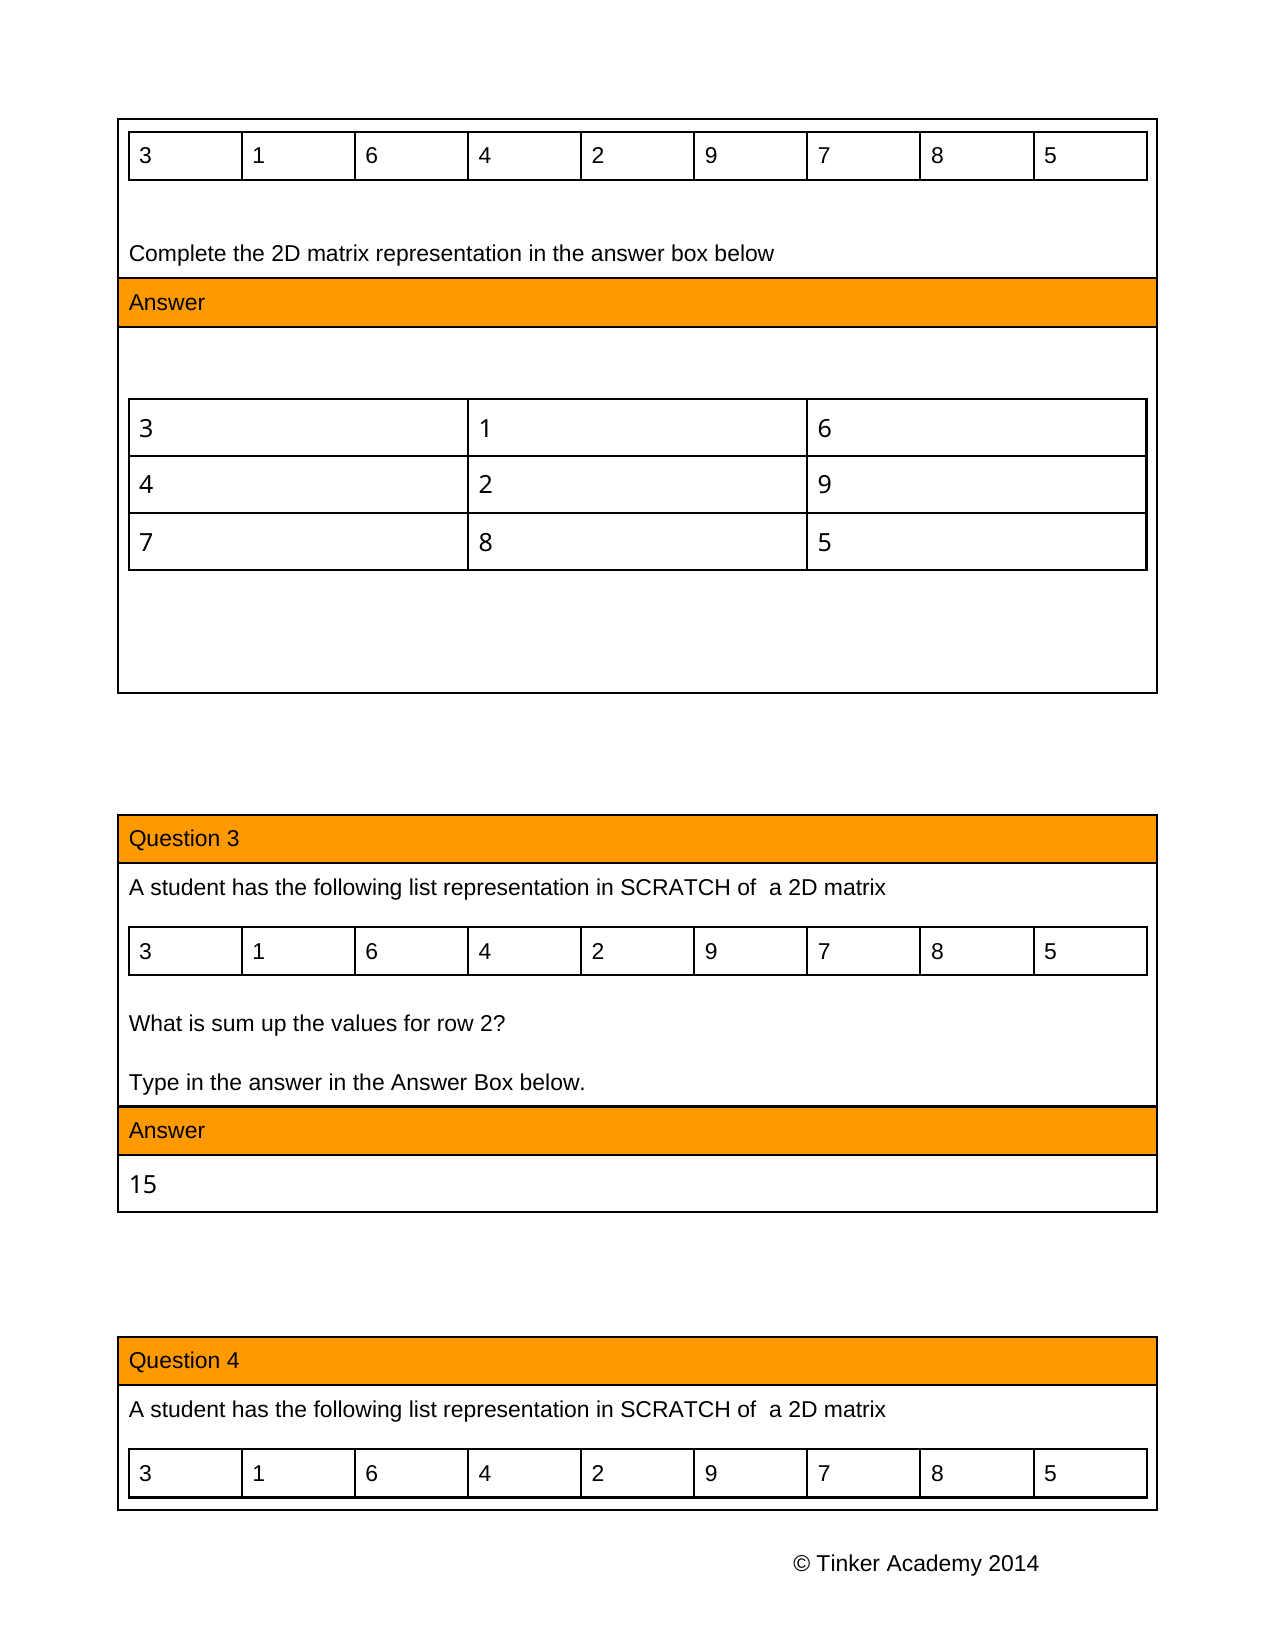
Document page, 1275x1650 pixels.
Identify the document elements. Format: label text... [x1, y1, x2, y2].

table_cell [119, 328, 1156, 692]
table_header 4 [469, 133, 580, 179]
table_header 9 [695, 1450, 806, 1496]
table_header 8 [921, 928, 1033, 974]
table_header 4 [469, 1450, 580, 1496]
table_header 7 [808, 1450, 919, 1496]
table_header 7 [808, 928, 919, 974]
table_header 1 [243, 928, 354, 974]
table_header 9 [695, 928, 806, 974]
table_header 2 [582, 1450, 693, 1496]
table_cell 4 [130, 457, 467, 512]
table_header 2 [582, 928, 693, 974]
table_header 3 [130, 400, 467, 455]
table_header 3 [130, 928, 241, 974]
table_header 8 [921, 1450, 1033, 1496]
table_header 6 [356, 133, 467, 179]
table_cell 8 [469, 514, 806, 569]
table_header 6 [356, 928, 467, 974]
table_header Question 3 [119, 816, 1156, 862]
table_cell 7 [130, 514, 467, 569]
table_header 1 [469, 400, 806, 455]
table_header Question 4 [119, 1338, 1156, 1384]
table_header 2 [582, 133, 693, 179]
table_cell A student has the following list representation in SCRATCH of a 2D matrix What is sum up the values for row 2? Type in the answer in the Answer Box below. [119, 864, 1156, 1105]
table_cell 15 [119, 1156, 1156, 1211]
table_header 3 [130, 1450, 241, 1496]
table_header 5 [1035, 1450, 1146, 1496]
table_cell Complete the 2D matrix representation in the answer box below [119, 120, 1156, 277]
table_cell A student has the following list representation in SCRATCH of a 2D matrix [119, 1386, 1156, 1509]
table_header 1 [243, 1450, 354, 1496]
table_cell 9 [808, 457, 1145, 512]
table_cell 5 [808, 514, 1145, 569]
table_header 8 [921, 133, 1033, 179]
table_cell Answer [119, 1108, 1156, 1154]
table_header 6 [808, 400, 1145, 455]
table_cell 2 [469, 457, 806, 512]
table_header 7 [808, 133, 919, 179]
table_header 1 [243, 133, 354, 179]
table_header 4 [469, 928, 580, 974]
table_header 6 [356, 1450, 467, 1496]
table_header 3 [130, 133, 241, 179]
table_header 9 [695, 133, 806, 179]
table_header 5 [1035, 133, 1146, 179]
table_header 5 [1035, 928, 1146, 974]
table_cell Answer [119, 279, 1156, 326]
